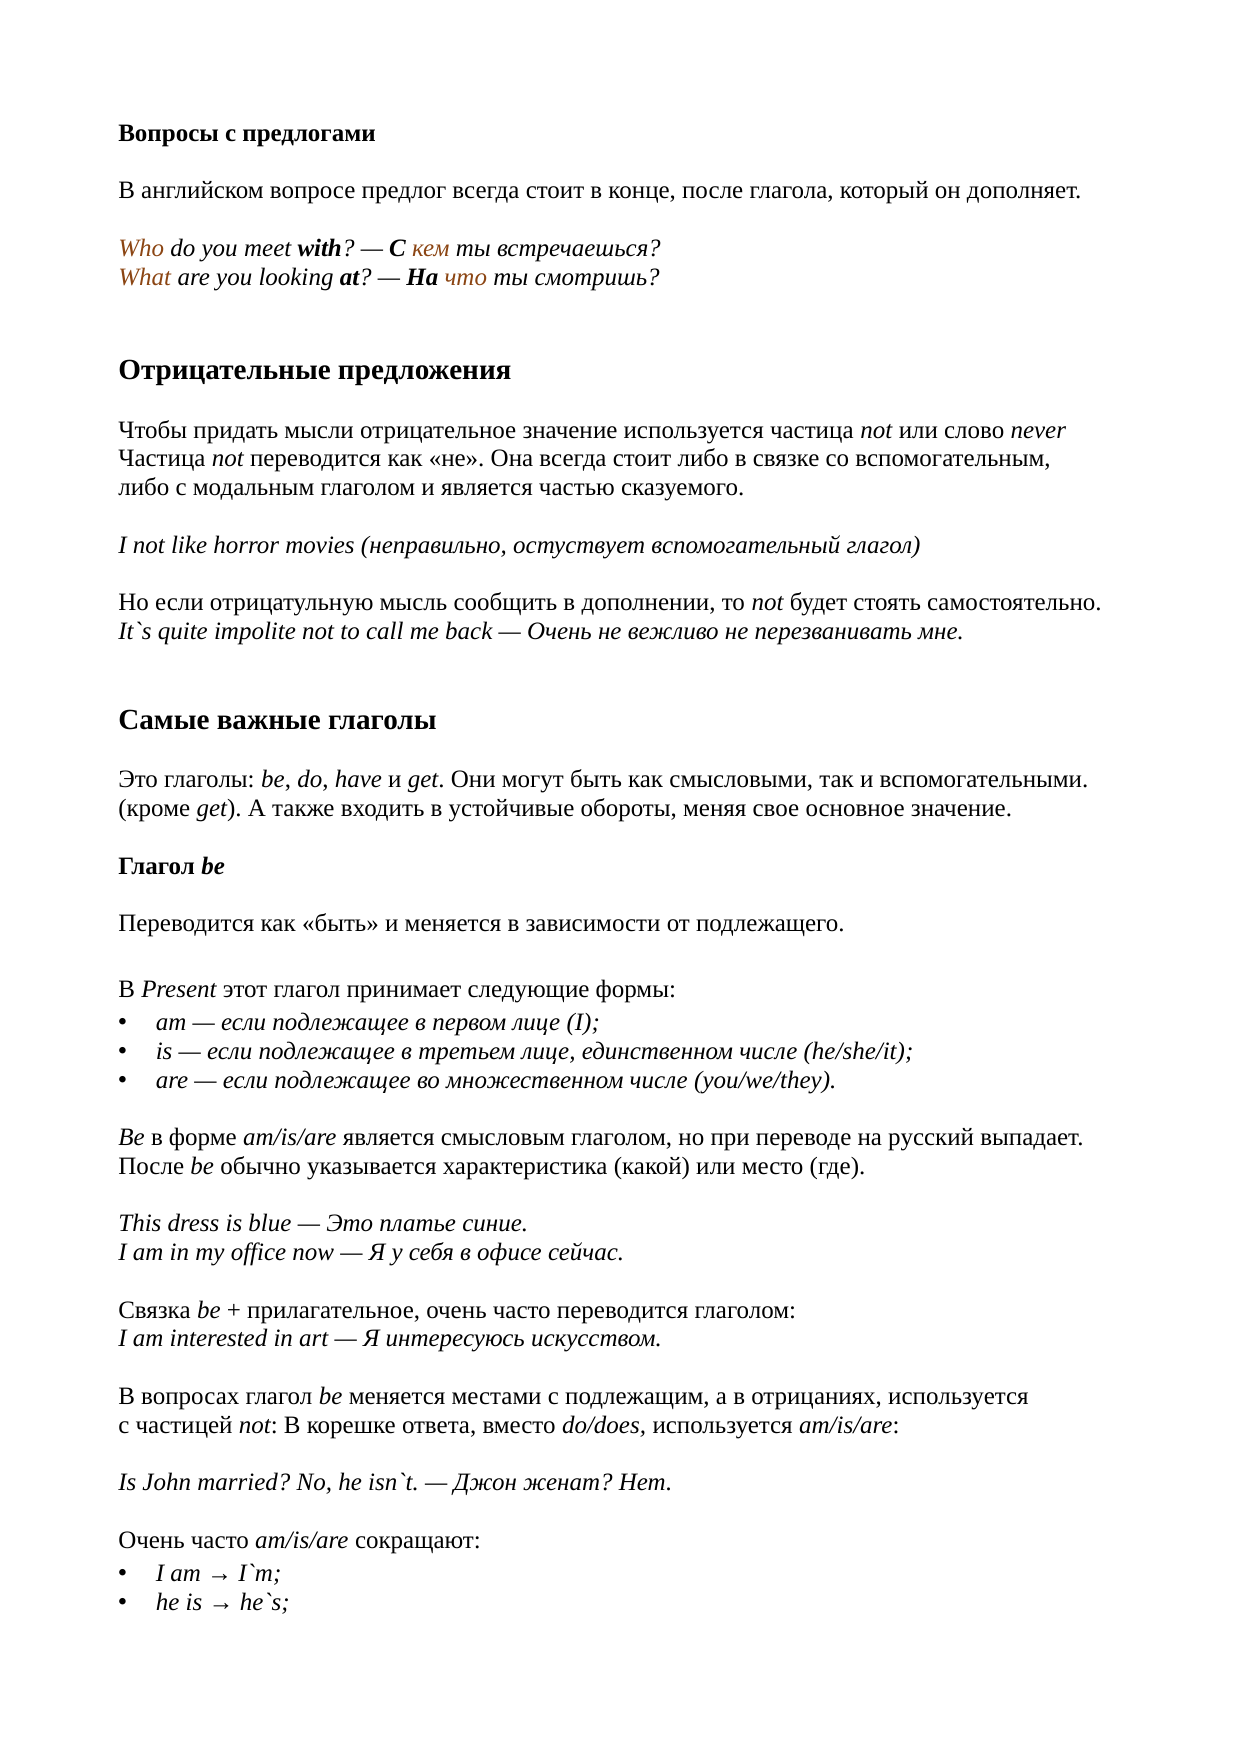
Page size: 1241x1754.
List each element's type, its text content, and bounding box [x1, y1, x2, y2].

text Очень часто am/is/are сокращают: [118, 1525, 1122, 1553]
list is — если подлежащее в третьем лице, единственном числе (he/she/it); [118, 1036, 1122, 1065]
text What are you looking at? — На что ты смотришь? [118, 262, 1122, 291]
text В вопросах глагол be меняется местами с подлежащим, а в отрицаниях, используется [118, 1381, 1122, 1410]
list am — если подлежащее в первом лице (I); [118, 1007, 1122, 1036]
text Who do you meet with? — С кем ты встречаешься? [118, 233, 1122, 262]
text либо с модальным глаголом и является частью сказуемого. [118, 472, 1122, 501]
text This dress is blue — Это платье синие. [118, 1208, 1122, 1237]
text It`s quite impolite not to call me back — Очень не вежливо не перезванивать мне. [118, 616, 1122, 645]
text I am interested in art — Я интересуюсь искусством. [118, 1323, 1122, 1352]
text I not like horror movies (неправильно, остуствует вспомогательный глагол) [118, 530, 1122, 558]
list are — если подлежащее во множественном числе (you/we/they). [118, 1065, 1122, 1093]
list he is → he`s; [118, 1587, 1122, 1615]
text Это глаголы: be, do, have и get. Они могут быть как смысловыми, так и вспомогательными. (кроме get). А также входить в устойчивые обороты, меняя свое основное значение. [118, 764, 1122, 822]
text Но если отрицатульную мысль сообщить в дополнении, то not будет стоять самостоятельно. [118, 587, 1122, 616]
text После be обычно указывается характеристика (какой) или место (где). [118, 1151, 1122, 1180]
text В английском вопросе предлог всегда стоит в конце, после глагола, который он дополняет. [118, 176, 1122, 204]
text В Present этот глагол принимает следующие формы: [118, 974, 1122, 1003]
text Чтобы придать мысли отрицательное значение используется частица not или слово never [118, 415, 1122, 443]
list I am → I`m; [118, 1558, 1122, 1587]
text с частицей not: В корешке ответа, вместо do/does, используется am/is/are: [118, 1410, 1122, 1438]
text Переводится как «быть» и меняется в зависимости от подлежащего. [118, 908, 1122, 937]
text Отрицательные предложения [118, 352, 1122, 386]
text Глагол be [118, 851, 1122, 879]
text Вопросы с предлогами [118, 118, 1122, 147]
text Is John married? No, he isn`t. — Джон женат? Нет. [118, 1467, 1122, 1496]
text Самые важные глаголы [118, 702, 1122, 736]
text Be в форме am/is/are является смысловым глаголом, но при переводе на русский выпадает. [118, 1122, 1122, 1151]
text Частица not переводится как «не». Она всегда стоит либо в связке со вспомогательным, [118, 443, 1122, 472]
text I am in my office now — Я у себя в офисе сейчас. [118, 1237, 1122, 1266]
text Связка be + прилагательное, очень часто переводится глаголом: [118, 1295, 1122, 1323]
